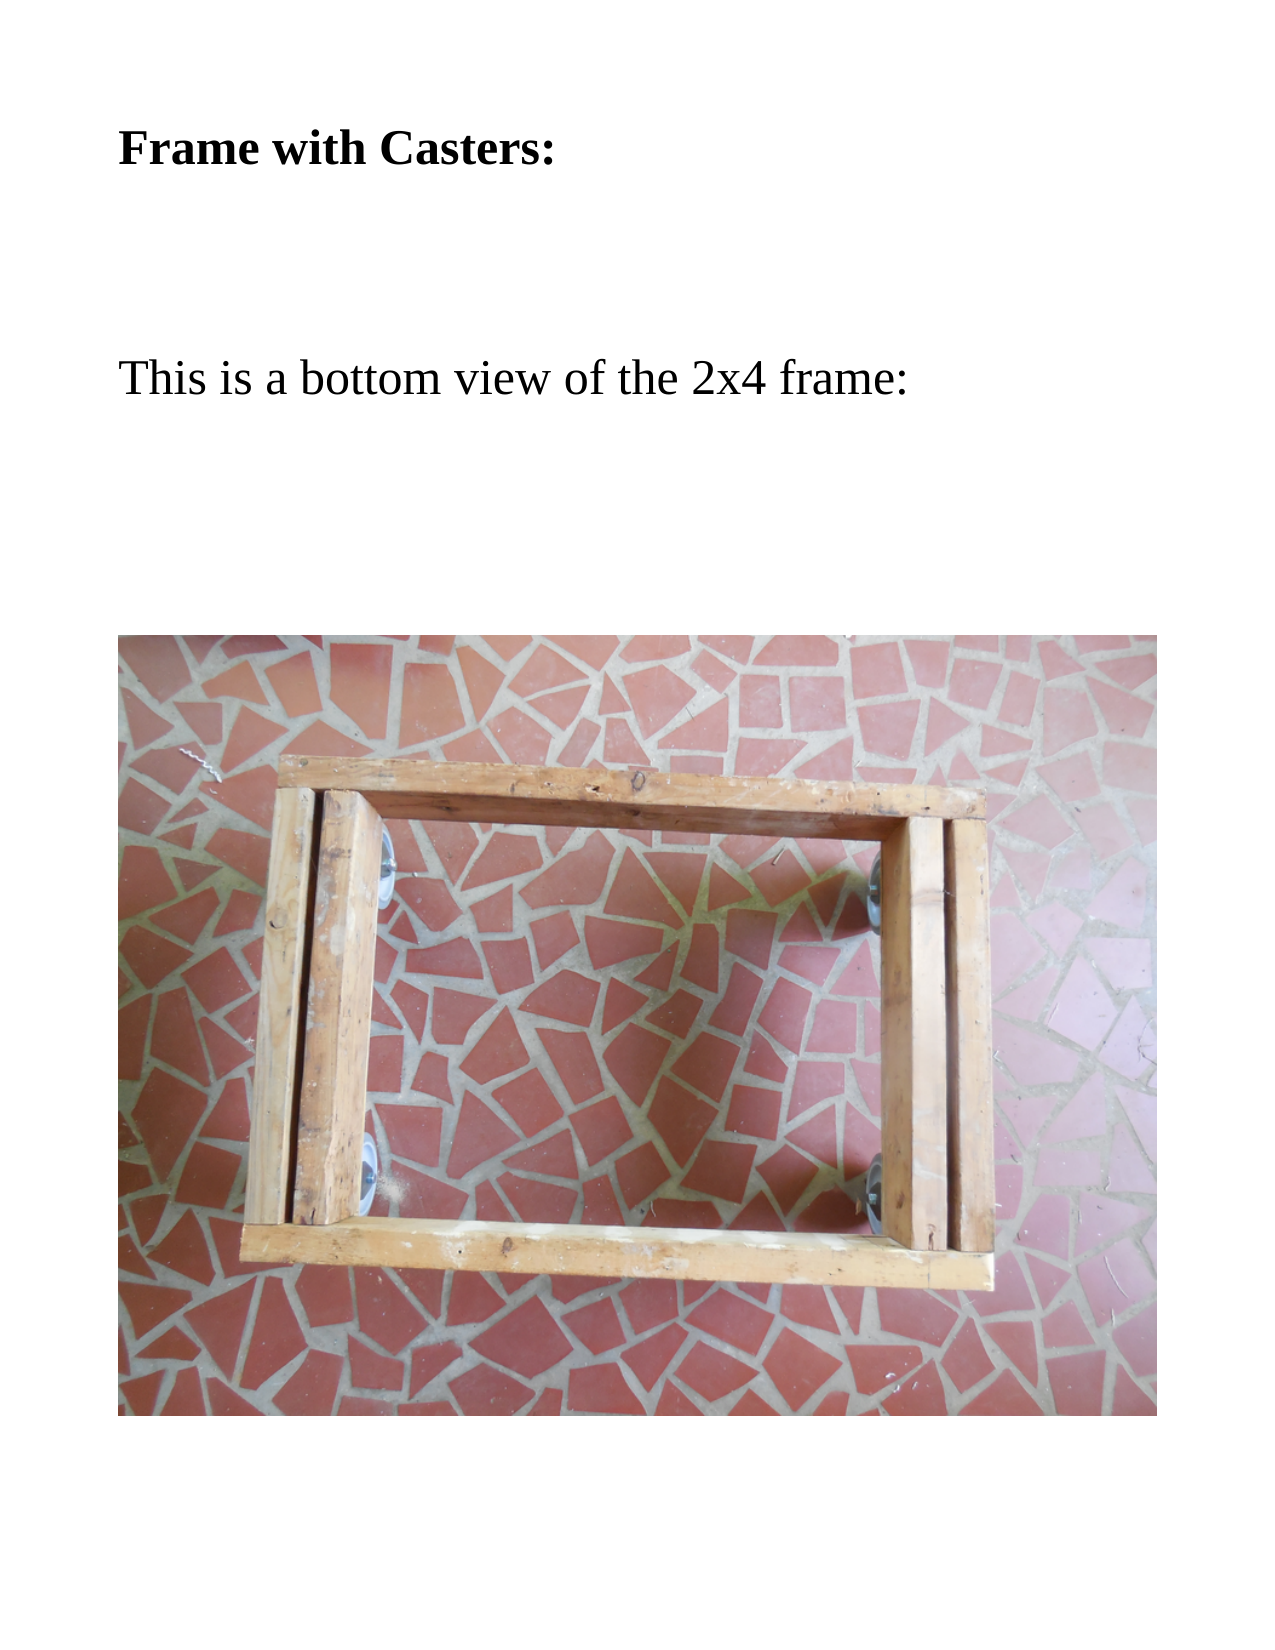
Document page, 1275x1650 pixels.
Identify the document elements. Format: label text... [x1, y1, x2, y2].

picture [118, 635, 1157, 1416]
text Frame with Casters: [118, 118, 1157, 176]
text This is a bottom view of the 2x4 frame: [118, 348, 1157, 406]
